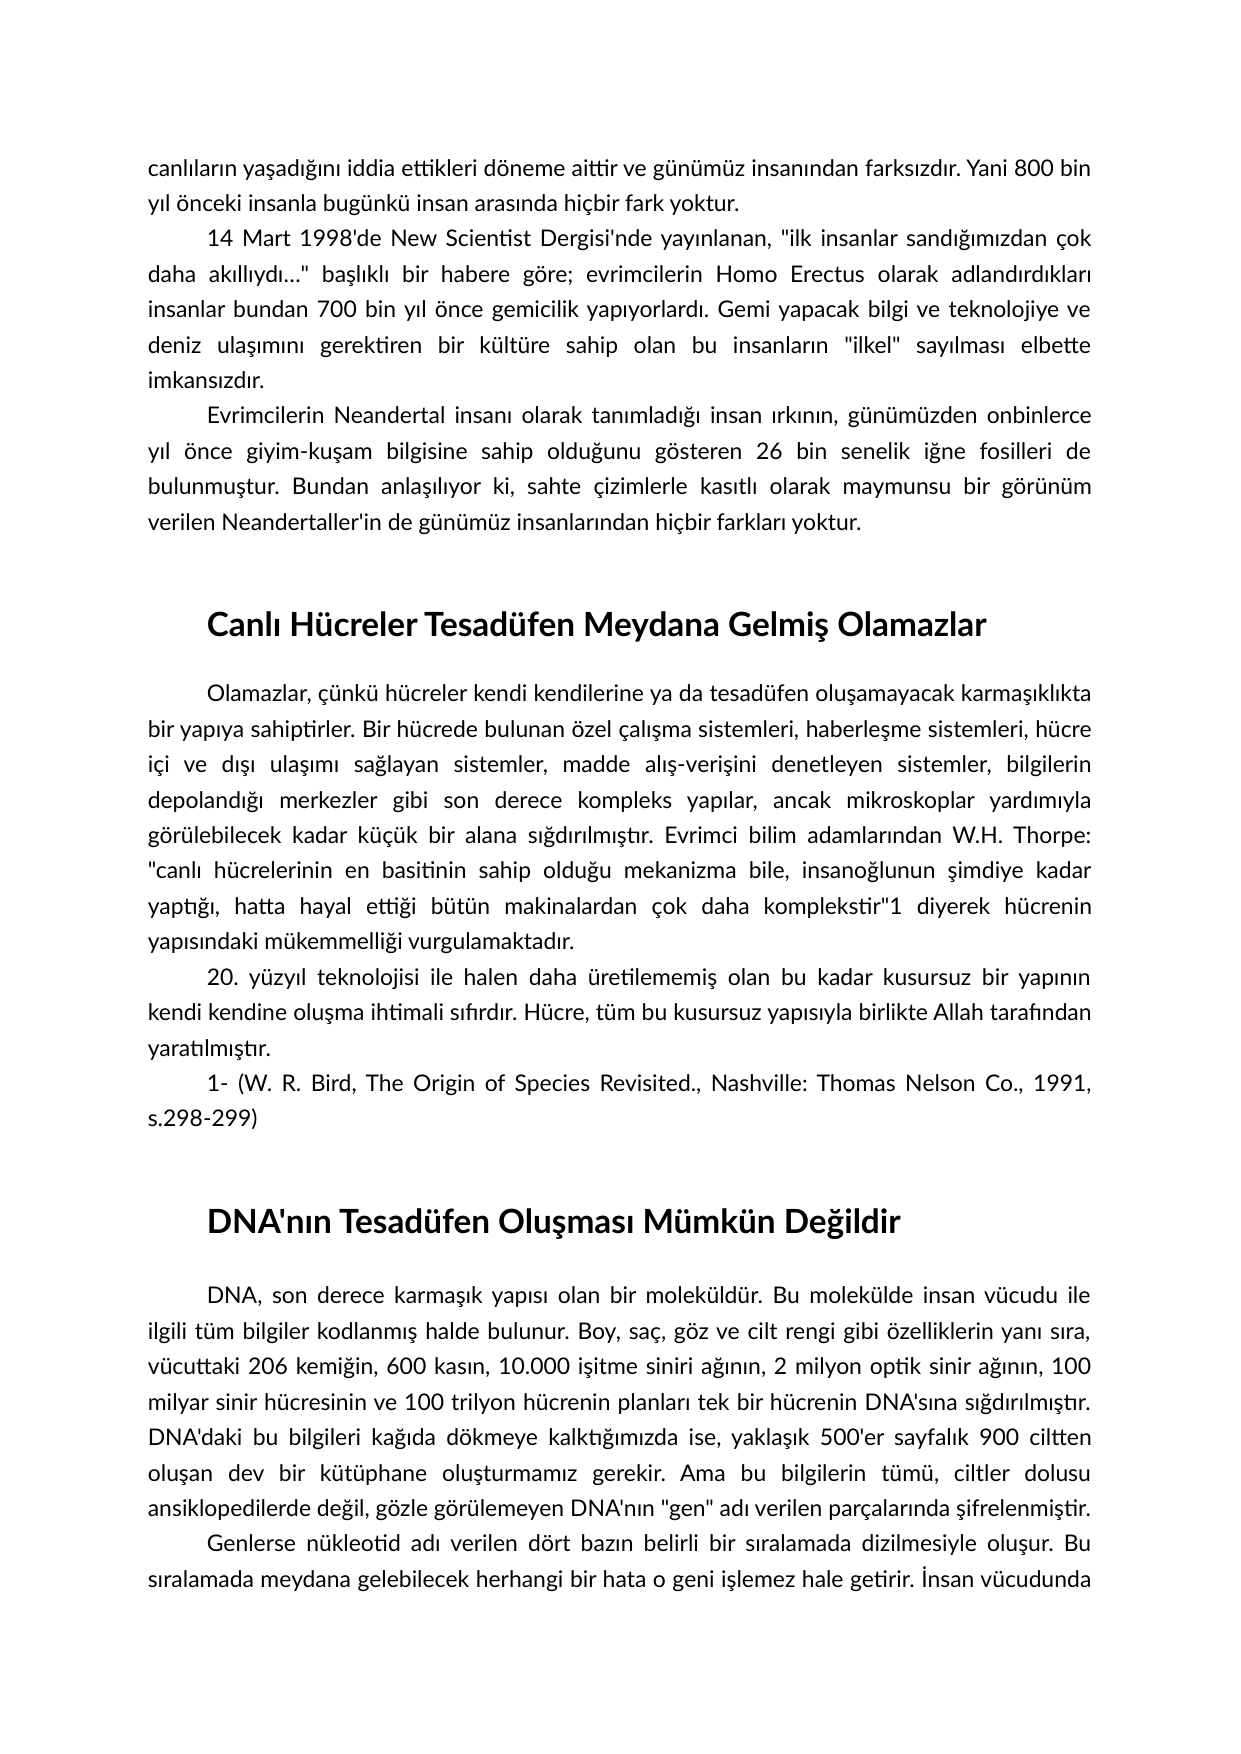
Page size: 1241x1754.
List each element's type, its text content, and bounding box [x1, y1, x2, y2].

text Olamazlar, çünkü hücreler kendi kendilerine ya da tesadüfen oluşamayacak karmaşıklıkta bir yapıya sahiptirler. Bir hücrede bulunan özel çalışma sistemleri, haberleşme sistemleri, hücre içi ve dışı ulaşımı sağlayan sistemler, madde alış-verişini denetleyen sistemler, bilgilerin depolandığı merkezler gibi son derece kompleks yapılar, ancak mikroskoplar yardımıyla görülebilecek kadar küçük bir alana sığdırılmıştır. Evrimci bilim adamlarından W.H. Thorpe: "canlı hücrelerinin en basitinin sahip olduğu mekanizma bile, insanoğlunun şimdiye kadar yaptığı, hatta hayal ettiği bütün makinalardan çok daha komplekstir"1 diyerek hücrenin yapısındaki mükemmelliği vurgulamaktadır. [148, 673, 1093, 957]
text DNA, son derece karmaşık yapısı olan bir moleküldür. Bu molekülde insan vücudu ile ilgili tüm bilgiler kodlanmış halde bulunur. Boy, saç, göz ve cilt rengi gibi özelliklerin yanı sıra, vücuttaki 206 kemiğin, 600 kasın, 10.000 işitme siniri ağının, 2 milyon optik sinir ağının, 100 milyar sinir hücresinin ve 100 trilyon hücrenin planları tek bir hücrenin DNA'sına sığdırılmıştır. DNA'daki bu bilgileri kağıda dökmeye kalktığımızda ise, yaklaşık 500'er sayfalık 900 ciltten oluşan dev bir kütüphane oluşturmamız gerekir. Ama bu bilgilerin tümü, ciltler dolusu ansiklopedilerde değil, gözle görülemeyen DNA'nın "gen" adı verilen parçalarında şifrelenmiştir. [148, 1276, 1093, 1523]
text 1- (W. R. Bird, The Origin of Species Revisited., Nashville: Thomas Nelson Co., 1991, s.298-299) [148, 1063, 1093, 1134]
text Genlerse nükleotid adı verilen dört bazın belirli bir sıralamada dizilmesiyle oluşur. Bu sıralamada meydana gelebilecek herhangi bir hata o geni işlemez hale getirir. İnsan vücudunda [148, 1523, 1093, 1594]
subtitle DNA'nın Tesadüfen Oluşması Mümkün Değildir [148, 1205, 1093, 1240]
text Evrimcilerin Neandertal insanı olarak tanımladığı insan ırkının, günümüzden onbinlerce yıl önce giyim-kuşam bilgisine sahip olduğunu gösteren 26 bin senelik iğne fosilleri de bulunmuştur. Bundan anlaşılıyor ki, sahte çizimlerle kasıtlı olarak maymunsu bir görünüm verilen Neandertaller'in de günümüz insanlarından hiçbir farkları yoktur. [148, 396, 1093, 537]
subtitle Canlı Hücreler Tesadüfen Meydana Gelmiş Olamazlar [148, 608, 1093, 643]
text 14 Mart 1998'de New Scientist Dergisi'nde yayınlanan, "ilk insanlar sandığımızdan çok daha akıllıydı…" başlıklı bir habere göre; evrimcilerin Homo Erectus olarak adlandırdıkları insanlar bundan 700 bin yıl önce gemicilik yapıyorlardı. Gemi yapacak bilgi ve teknolojiye ve deniz ulaşımını gerektiren bir kültüre sahip olan bu insanların "ilkel" sayılması elbette imkansızdır. [148, 218, 1093, 396]
text canlıların yaşadığını iddia ettikleri döneme aittir ve günümüz insanından farksızdır. Yani 800 bin yıl önceki insanla bugünkü insan arasında hiçbir fark yoktur. [148, 148, 1093, 218]
text 20. yüzyıl teknolojisi ile halen daha üretilememiş olan bu kadar kusursuz bir yapının kendi kendine oluşma ihtimali sıfırdır. Hücre, tüm bu kusursuz yapısıyla birlikte Allah tarafından yaratılmıştır. [148, 957, 1093, 1063]
